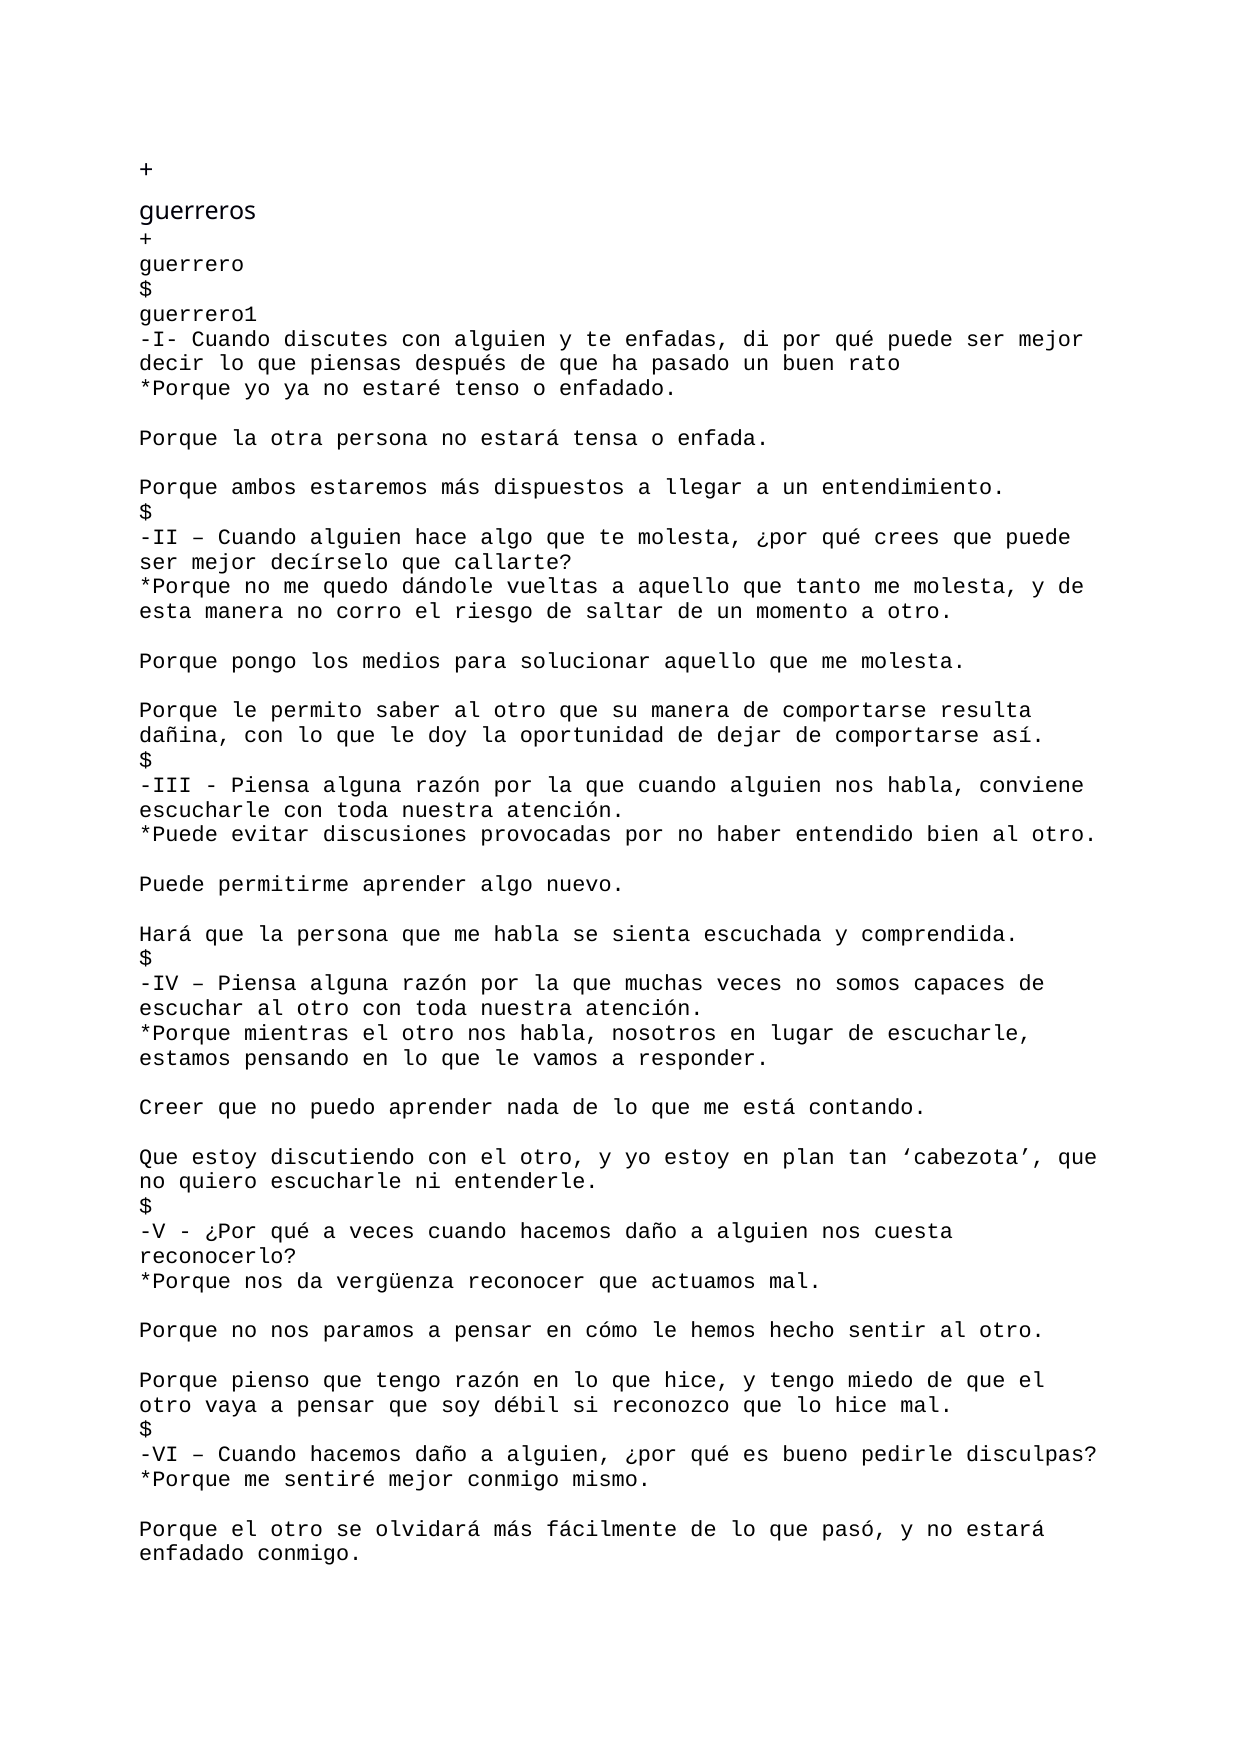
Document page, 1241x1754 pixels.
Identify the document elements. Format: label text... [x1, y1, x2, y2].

text guerrero [139, 253, 1101, 278]
text $ [139, 948, 1101, 972]
text Porque pongo los medios para solucionar aquello que me molesta. [139, 650, 1101, 675]
subtitle guerreros [139, 192, 1101, 226]
text Porque el otro se olvidará más fácilmente de lo que pasó, y no estará enfadado conmigo. [139, 1518, 1101, 1567]
text + [139, 229, 1101, 253]
text -VI – Cuando hacemos daño a alguien, ¿por qué es bueno pedirle disculpas? [139, 1443, 1101, 1468]
text -III - Piensa alguna razón por la que cuando alguien nos habla, conviene escucharle con toda nuestra atención. [139, 774, 1101, 824]
text $ [139, 501, 1101, 526]
text Puede permitirme aprender algo nuevo. [139, 873, 1101, 898]
text *Porque nos da vergüenza reconocer que actuamos mal. [139, 1270, 1101, 1295]
text guerrero1 [139, 303, 1101, 328]
text *Porque yo ya no estaré tenso o enfadado. [139, 377, 1101, 402]
text Porque ambos estaremos más dispuestos a llegar a un entendimiento. [139, 477, 1101, 501]
text -I- Cuando discutes con alguien y te enfadas, di por qué puede ser mejor decir lo que piensas después de que ha pasado un buen rato [139, 328, 1101, 377]
text $ [139, 749, 1101, 774]
subtitle + [139, 152, 1101, 186]
text *Porque mientras el otro nos habla, nosotros en lugar de escucharle, estamos pensando en lo que le vamos a responder. [139, 1022, 1101, 1072]
text -V - ¿Por qué a veces cuando hacemos daño a alguien nos cuesta reconocerlo? [139, 1220, 1101, 1270]
text *Porque me sentiré mejor conmigo mismo. [139, 1468, 1101, 1493]
text Porque la otra persona no estará tensa o enfada. [139, 427, 1101, 452]
text Porque no nos paramos a pensar en cómo le hemos hecho sentir al otro. [139, 1319, 1101, 1344]
text -IV – Piensa alguna razón por la que muchas veces no somos capaces de escuchar al otro con toda nuestra atención. [139, 972, 1101, 1022]
text Porque pienso que tengo razón en lo que hice, y tengo miedo de que el otro vaya a pensar que soy débil si reconozco que lo hice mal. [139, 1369, 1101, 1419]
text -II – Cuando alguien hace algo que te molesta, ¿por qué crees que puede ser mejor decírselo que callarte? [139, 526, 1101, 576]
text *Puede evitar discusiones provocadas por no haber entendido bien al otro. [139, 824, 1101, 848]
text Que estoy discutiendo con el otro, y yo estoy en plan tan ‘cabezota’, que no quiero escucharle ni entenderle. [139, 1146, 1101, 1196]
text Creer que no puedo aprender nada de lo que me está contando. [139, 1096, 1101, 1121]
text $ [139, 1419, 1101, 1443]
text Porque le permito saber al otro que su manera de comportarse resulta dañina, con lo que le doy la oportunidad de dejar de comportarse así. [139, 700, 1101, 749]
text $ [139, 1196, 1101, 1220]
text Hará que la persona que me habla se sienta escuchada y comprendida. [139, 923, 1101, 948]
text $ [139, 278, 1101, 303]
text *Porque no me quedo dándole vueltas a aquello que tanto me molesta, y de esta manera no corro el riesgo de saltar de un momento a otro. [139, 576, 1101, 625]
